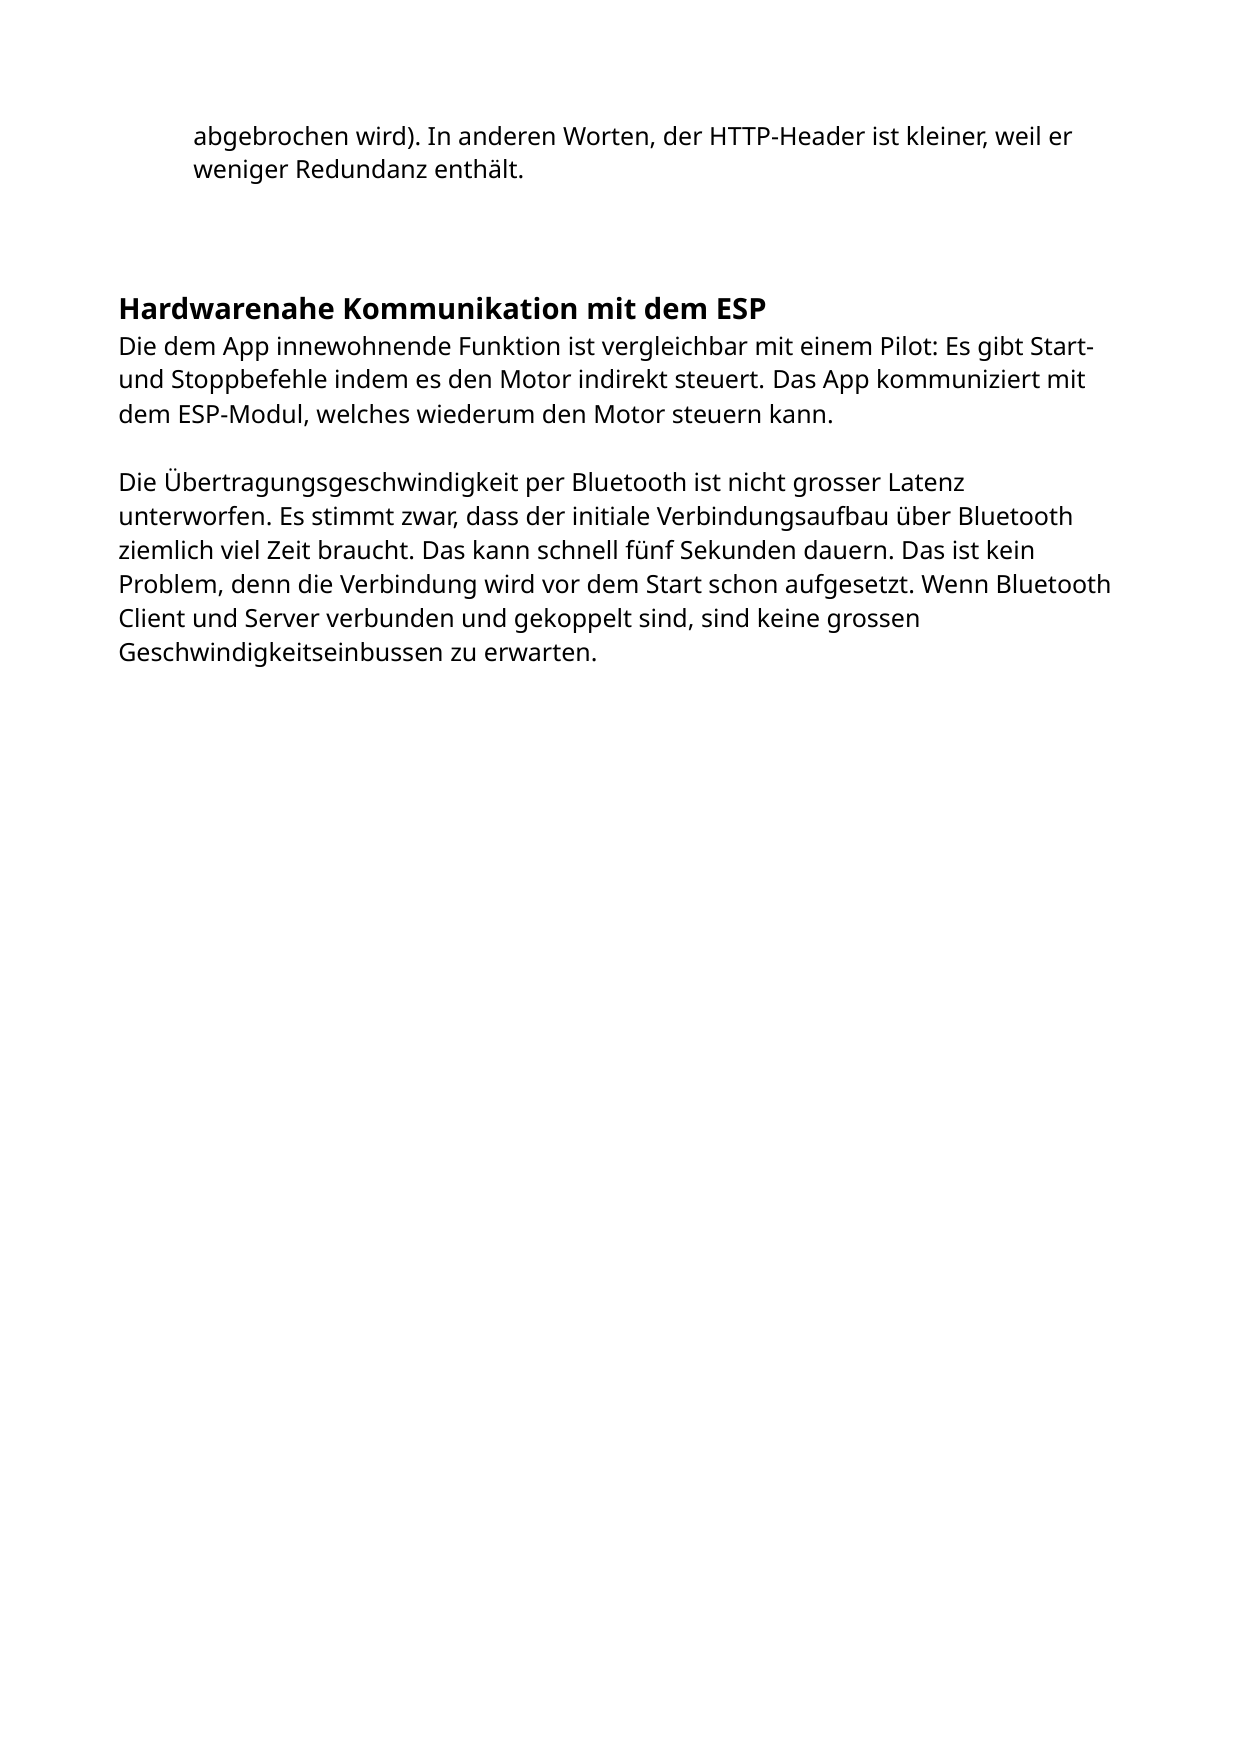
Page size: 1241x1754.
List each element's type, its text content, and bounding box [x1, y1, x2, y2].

list abgebrochen wird). In anderen Worten, der HTTP-Header ist kleiner, weil er weniger Redundanz enthält. [156, 118, 1122, 186]
text Die dem App innewohnende Funktion ist vergleichbar mit einem Pilot: Es gibt Start- und Stoppbefehle indem es den Motor indirekt steuert. Das App kommuniziert mit dem ESP-Modul, welches wiederum den Motor steuern kann. [118, 328, 1122, 430]
text Die Übertragungsgeschwindigkeit per Bluetooth ist nicht grosser Latenz unterworfen. Es stimmt zwar, dass der initiale Verbindungsaufbau über Bluetooth ziemlich viel Zeit braucht. Das kann schnell fünf Sekunden dauern. Das ist kein Problem, denn die Verbindung wird vor dem Start schon aufgesetzt. Wenn Bluetooth Client und Server verbunden und gekoppelt sind, sind keine grossen Geschwindigkeitseinbussen zu erwarten. [118, 464, 1122, 669]
text Hardwarenahe Kommunikation mit dem ESP [118, 288, 1122, 328]
